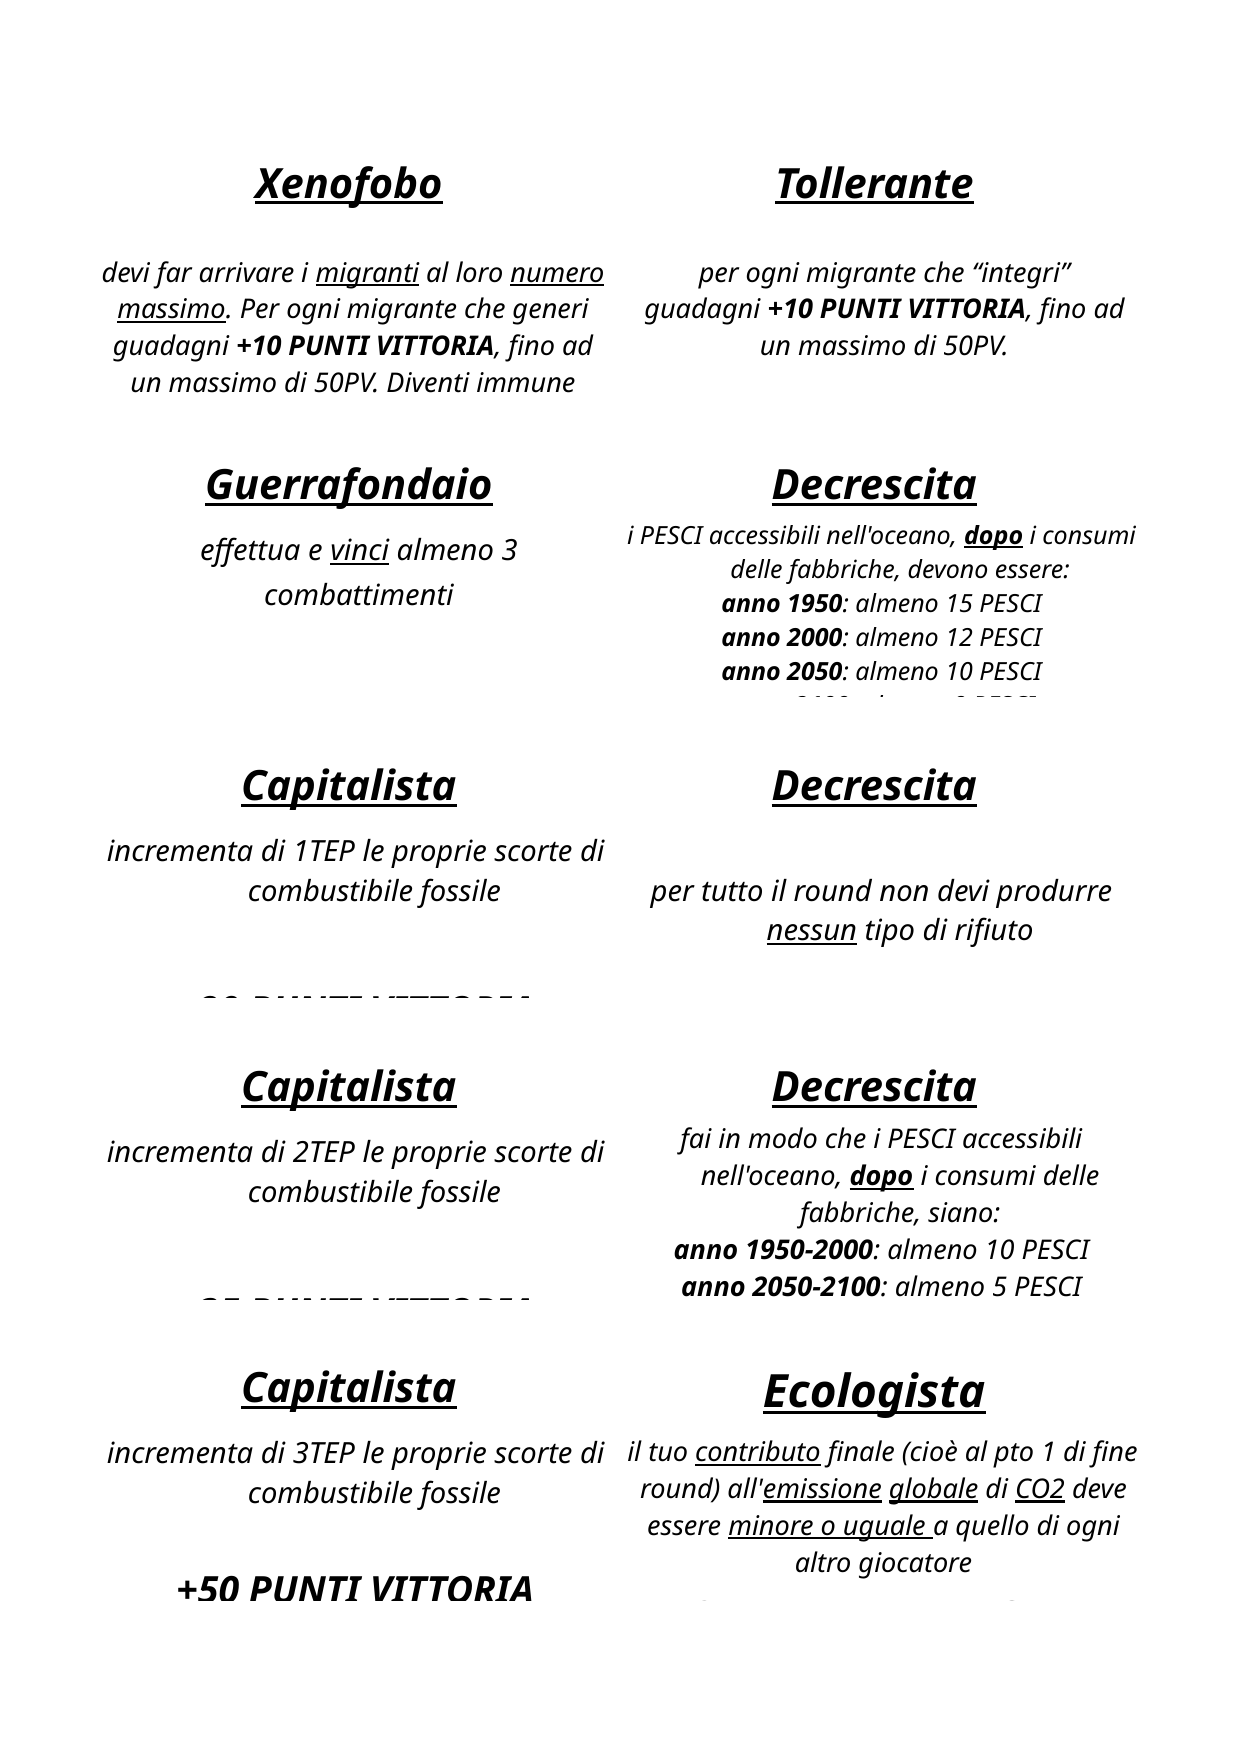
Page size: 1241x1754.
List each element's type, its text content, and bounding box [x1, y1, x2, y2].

table_header [1146, 0, 1240, 124]
table_header [95, 0, 620, 124]
table_cell [0, 1028, 94, 1329]
table_cell [1146, 1028, 1240, 1329]
table_cell Xenofobo devi far arrivare i migranti al loro numero massimo. Per ogni migrante che generi guadagni +10 PUNTI VITTORIA, fino ad un massimo di 50PV. Diventi immune all'imprevisto scatenato. [95, 124, 620, 425]
table_cell [1146, 726, 1240, 1027]
table_cell Capitalista incrementa di 3TEP le proprie scorte di combustibile fossile +50 PUNTI VITTORIA [95, 1329, 620, 1630]
table_cell Decrescita fai in modo che i PESCI accessibili nell'oceano, dopo i consumi delle fabbriche, siano: anno 1950-2000: almeno 10 PESCI anno 2050-2100: almeno 5 PESCI +35 PUNTI VITTORIA [620, 1028, 1146, 1329]
table_cell Capitalista incrementa di 2TEP le proprie scorte di combustibile fossile +35 PUNTI VITTORIA [95, 1028, 620, 1329]
table_cell Tollerante per ogni migrante che “integri” guadagni +10 PUNTI VITTORIA, fino ad un massimo di 50PV. [620, 124, 1146, 425]
table_header [620, 0, 1146, 124]
table_cell Decrescita per tutto il round non devi produrre nessun tipo di rifiuto +20 PUNTI VITTORIA [620, 726, 1146, 1027]
table_cell [0, 124, 94, 425]
table_cell [95, 1630, 620, 1754]
table_cell [620, 1630, 1146, 1754]
table_header [0, 0, 94, 124]
table_cell [1146, 124, 1240, 425]
table_cell Capitalista incrementa di 1TEP le proprie scorte di combustibile fossile +20 PUNTI VITTORIA [95, 726, 620, 1027]
table_cell [1146, 1630, 1240, 1754]
table_cell [0, 1630, 94, 1754]
table_cell Guerrafondaio effettua e vinci almeno 3 combattimenti +45 PUNTI VITTORIA [95, 425, 620, 726]
table_cell [0, 726, 94, 1027]
table_cell [0, 1329, 94, 1630]
table_cell Ecologista il tuo contributo finale (cioè al pto 1 di fine round) all'emissione globale di CO2 deve essere minore o uguale a quello di ogni altro giocatore +25 PUNTI VITTORIA [620, 1329, 1146, 1630]
table_cell [1146, 425, 1240, 726]
table_cell Decrescita i PESCI accessibili nell'oceano, dopo i consumi delle fabbriche, devono essere: anno 1950: almeno 15 PESCI anno 2000: almeno 12 PESCI anno 2050: almeno 10 PESCI anno 2100: almeno 8 PESCI +50 PUNTI VITTORIA [620, 425, 1146, 726]
table_cell [0, 425, 94, 726]
table_cell [1146, 1329, 1240, 1630]
